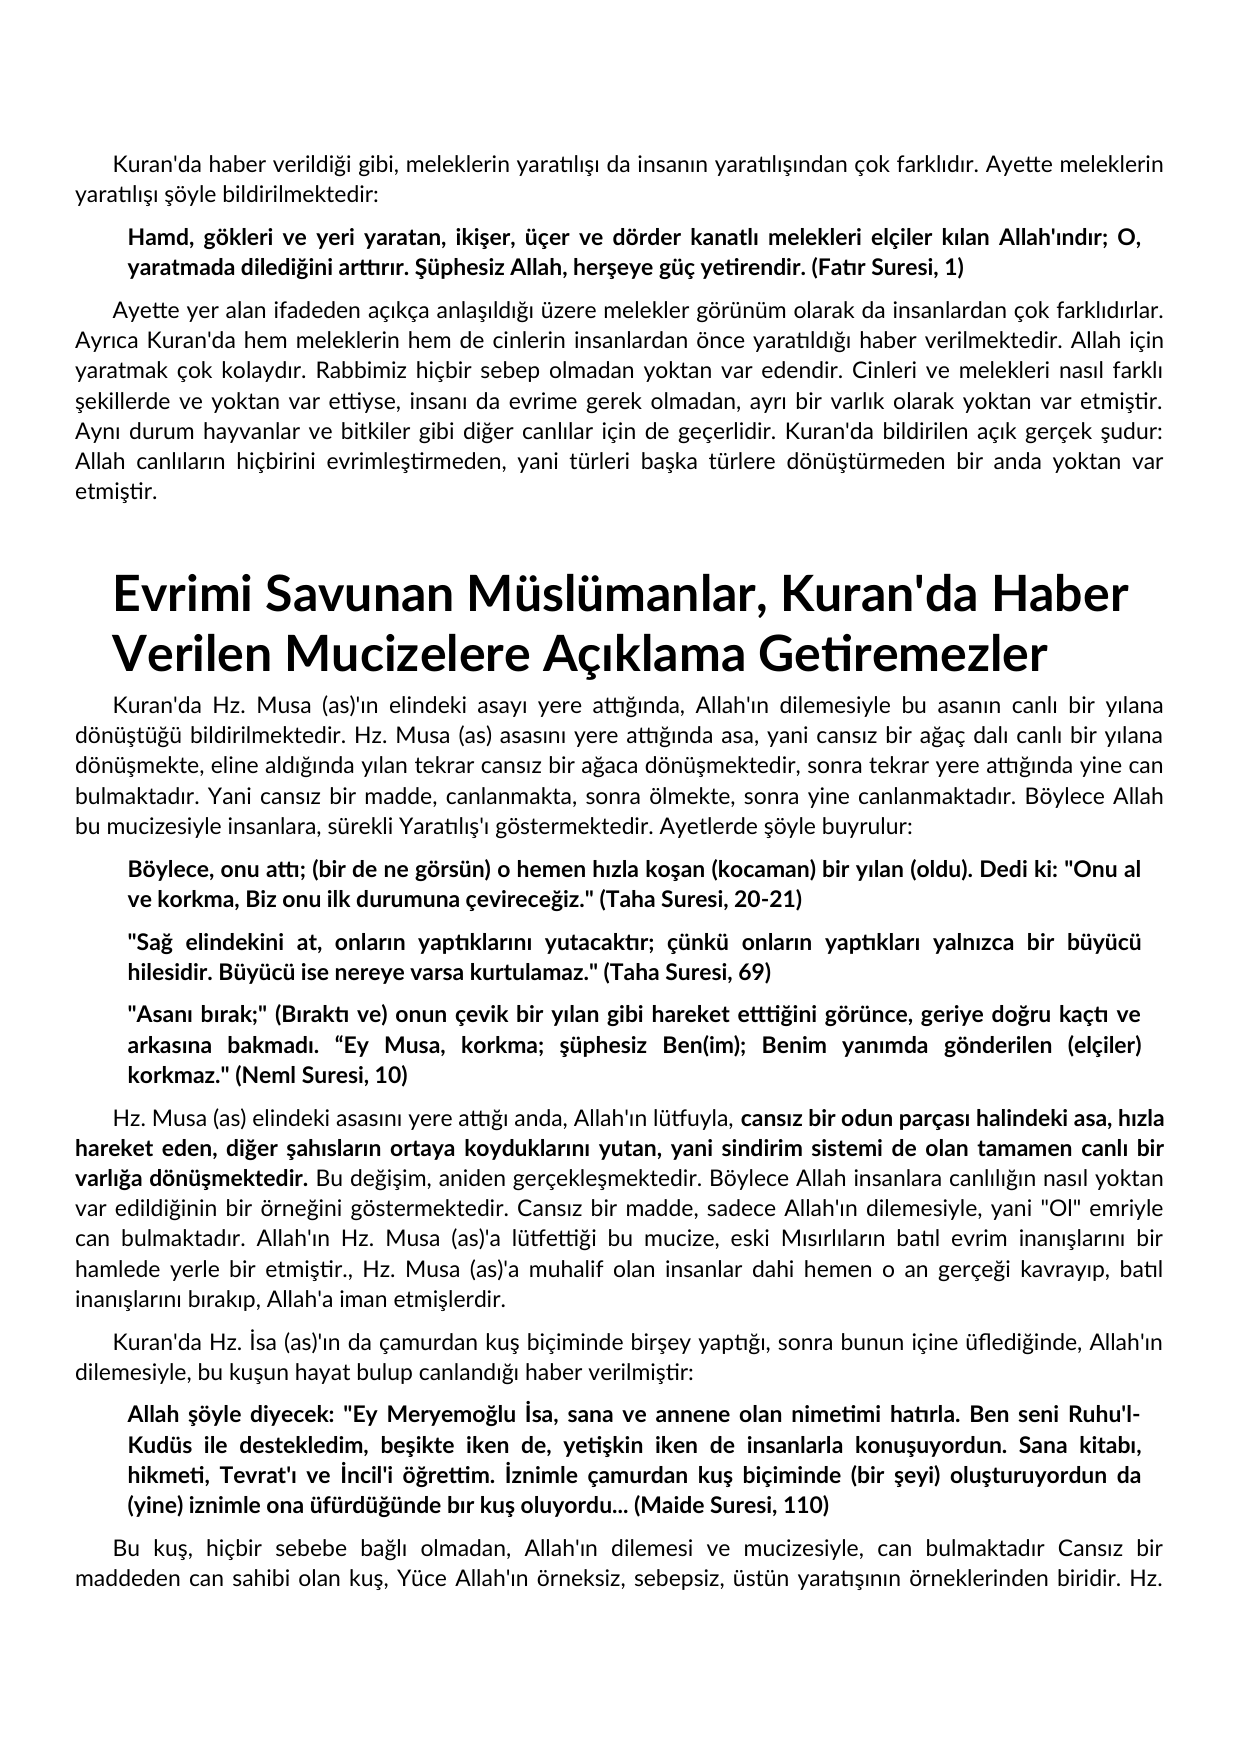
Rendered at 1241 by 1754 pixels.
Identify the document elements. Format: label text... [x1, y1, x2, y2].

text Hz. Musa (as) elindeki asasını yere attığı anda, Allah'ın lütfuyla, cansız bir odun parçası halindeki asa, hızla hareket eden, diğer şahısların ortaya koyduklarını yutan, yani sindirim sistemi de olan tamamen canlı bir varlığa dönüşmektedir. Bu değişim, aniden gerçekleşmektedir. Böylece Allah insanlara canlılığın nasıl yoktan var edildiğinin bir örneğini göstermektedir. Cansız bir madde, sadece Allah'ın dilemesiyle, yani "Ol" emriyle can bulmaktadır. Allah'ın Hz. Musa (as)'a lütfettiği bu mucize, eski Mısırlıların batıl evrim inanışlarını bir hamlede yerle bir etmiştir., Hz. Musa (as)'a muhalif olan insanlar dahi hemen o an gerçeği kavrayıp, batıl inanışlarını bırakıp, Allah'a iman etmişlerdir. [75, 1103, 1165, 1312]
text Allah şöyle diyecek: "Ey Meryemoğlu İsa, sana ve annene olan nimetimi hatırla. Ben seni Ruhu'l-Kudüs ile destekledim, beşikte iken de, yetişkin iken de insanlarla konuşuyordun. Sana kitabı, hikmeti, Tevrat'ı ve İncil'i öğrettim. İznimle çamurdan kuş biçiminde (bir şeyi) oluşturuyordun da (yine) iznimle ona üfürdüğünde bır kuş oluyordu... (Maide Suresi, 110) [127, 1400, 1143, 1518]
text Hamd, gökleri ve yeri yaratan, ikişer, üçer ve dörder kanatlı melekleri elçiler kılan Allah'ındır; O, yaratmada dilediğini arttırır. Şüphesiz Allah, herşeye güç yetirendir. (Fatır Suresi, 1) [127, 223, 1143, 281]
text Kuran'da Hz. Musa (as)'ın elindeki asayı yere attığında, Allah'ın dilemesiyle bu asanın canlı bir yılana dönüştüğü bildirilmektedir. Hz. Musa (as) asasını yere attığında asa, yani cansız bir ağaç dalı canlı bir yılana dönüşmekte, eline aldığında yılan tekrar cansız bir ağaca dönüşmektedir, sonra tekrar yere attığında yine can bulmaktadır. Yani cansız bir madde, canlanmakta, sonra ölmekte, sonra yine canlanmaktadır. Böylece Allah bu mucizesiyle insanlara, sürekli Yaratılış'ı göstermektedir. Ayetlerde şöyle buyrulur: [75, 691, 1165, 839]
text "Sağ elindekini at, onların yaptıklarını yutacaktır; çünkü onların yaptıkları yalnızca bir büyücü hilesidir. Büyücü ise nereye varsa kurtulamaz." (Taha Suresi, 69) [127, 927, 1143, 985]
text "Asanı bırak;" (Bıraktı ve) onun çevik bir yılan gibi hareket etttiğini görünce, geriye doğru kaçtı ve arkasına bakmadı. “Ey Musa, korkma; şüphesiz Ben(im); Benim yanımda gönderilen (elçiler) korkmaz." (Neml Suresi, 10) [127, 1000, 1143, 1088]
text Kuran'da Hz. İsa (as)'ın da çamurdan kuş biçiminde birşey yaptığı, sonra bunun içine üflediğinde, Allah'ın dilemesiyle, bu kuşun hayat bulup canlandığı haber verilmiştir: [75, 1327, 1165, 1385]
text Bu kuş, hiçbir sebebe bağlı olmadan, Allah'ın dilemesi ve mucizesiyle, can bulmaktadır Cansız bir maddeden can sahibi olan kuş, Yüce Allah'ın örneksiz, sebepsiz, üstün yaratışının örneklerinden biridir. Hz. [75, 1533, 1165, 1591]
text Böylece, onu attı; (bir de ne görsün) o hemen hızla koşan (kocaman) bir yılan (oldu). Dedi ki: "Onu al ve korkma, Biz onu ilk durumuna çevireceğiz." (Taha Suresi, 20-21) [127, 854, 1143, 912]
text Ayette yer alan ifadeden açıkça anlaşıldığı üzere melekler görünüm olarak da insanlardan çok farklıdırlar. Ayrıca Kuran'da hem meleklerin hem de cinlerin insanlardan önce yaratıldığı haber verilmektedir. Allah için yaratmak çok kolaydır. Rabbimiz hiçbir sebep olmadan yoktan var edendir. Cinleri ve melekleri nasıl farklı şekillerde ve yoktan var ettiyse, insanı da evrime gerek olmadan, ayrı bir varlık olarak yoktan var etmiştir. Aynı durum hayvanlar ve bitkiler gibi diğer canlılar için de geçerlidir. Kuran'da bildirilen açık gerçek şudur: Allah canlıların hiçbirini evrimleştirmeden, yani türleri başka türlere dönüştürmeden bir anda yoktan var etmiştir. [75, 296, 1165, 504]
subtitle Evrimi Savunan Müslümanlar, Kuran'da Haber Verilen Mucizelere Açıklama Getiremezler [112, 562, 1165, 682]
text Kuran'da haber verildiği gibi, meleklerin yaratılışı da insanın yaratılışından çok farklıdır. Ayette meleklerin yaratılışı şöyle bildirilmektedir: [75, 150, 1165, 208]
